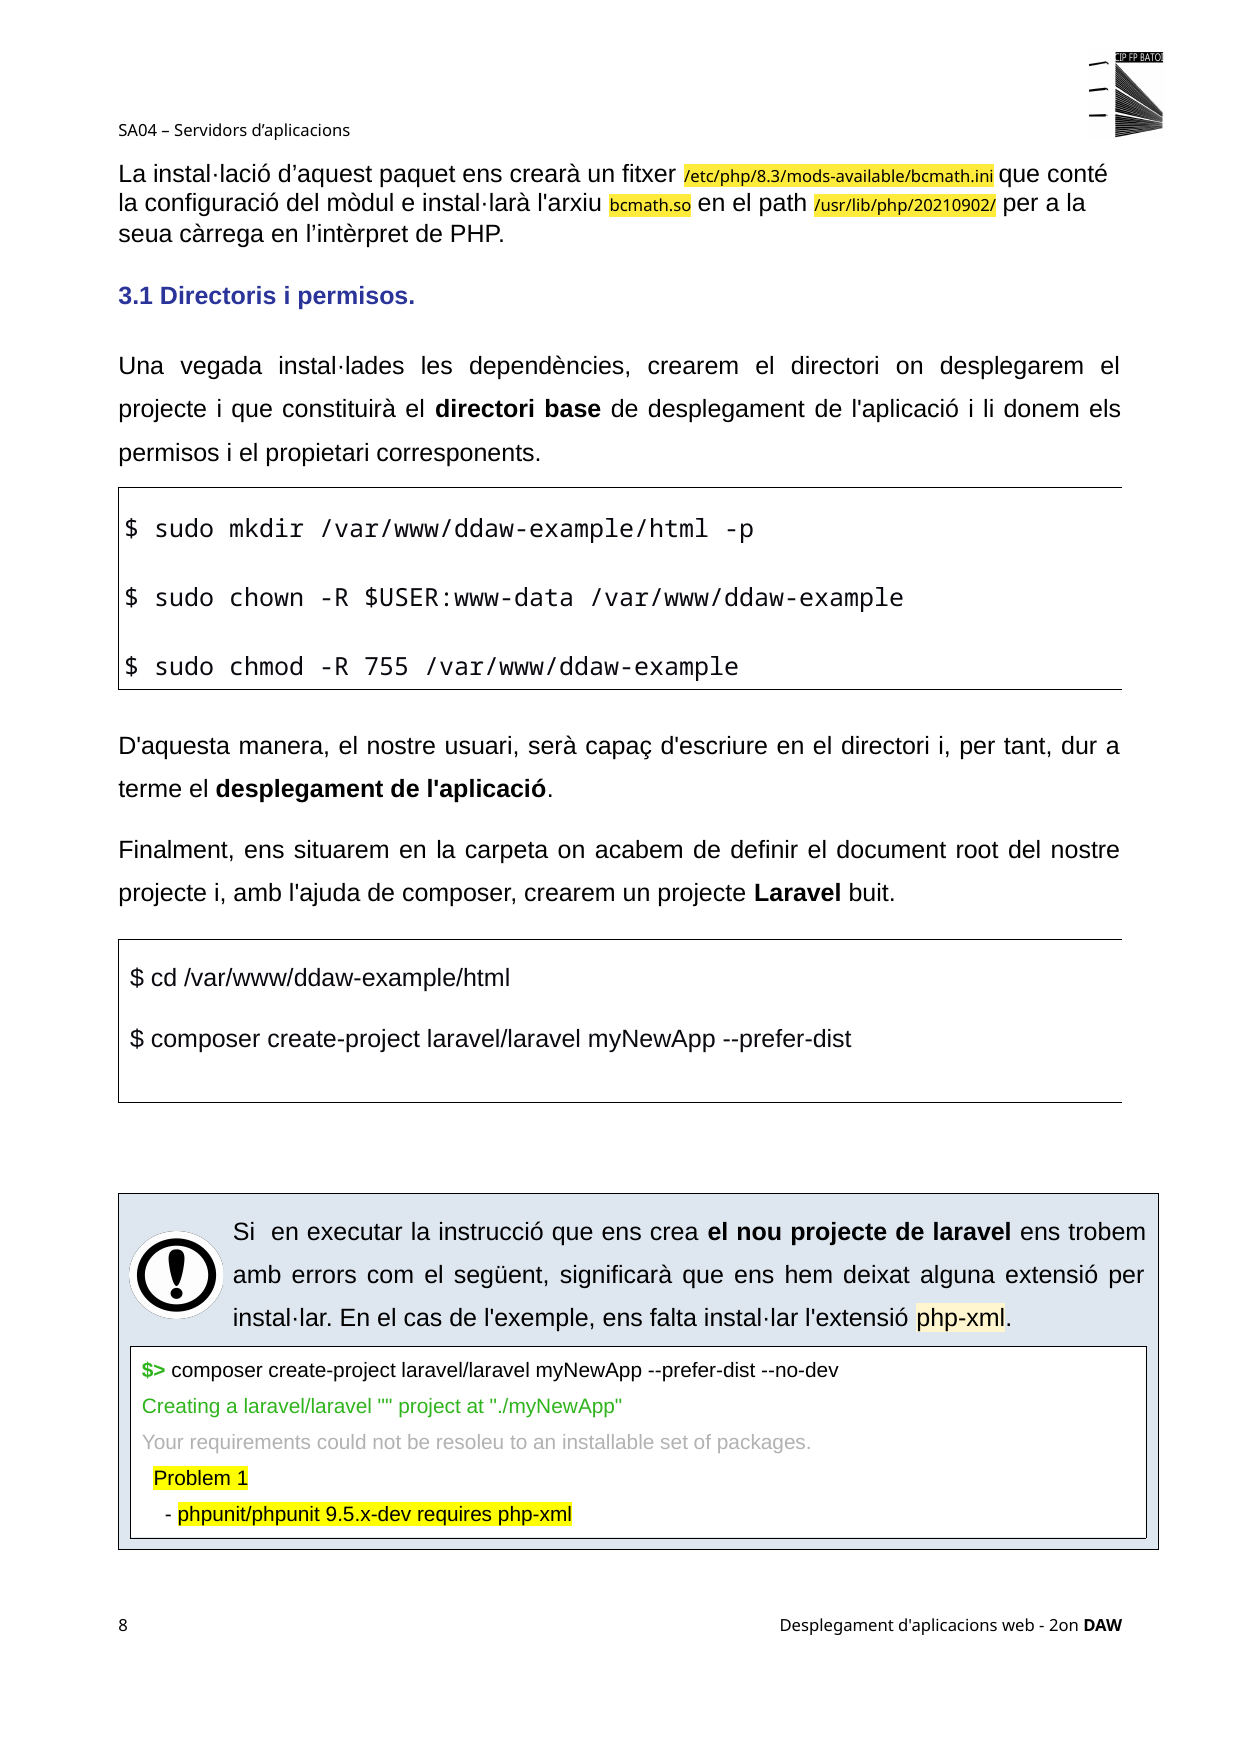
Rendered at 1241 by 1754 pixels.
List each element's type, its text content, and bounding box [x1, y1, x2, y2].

subtitle 3.1 Directoris i permisos. [118, 281, 1122, 309]
subtitle La instal·lació d’aquest paquet ens crearà un fitxer /etc/php/8.3/mods-available/bcmath.ini que conté la configuració del mòdul e instal·larà l'arxiu bcmath.so en el path /usr/lib/php/20210902/ per a la seua càrrega en l’intèrpret de PHP. [118, 158, 1122, 247]
text D'aquesta manera, el nostre usuari, serà capaç d'escriure en el directori i, per tant, dur a terme el desplegament de l'aplicació. [118, 731, 1122, 803]
table_header Si en executar la instrucció que ens crea el nou projecte de laravel ens trobem amb errors com el següent, significarà que ens hem deixat alguna extensió per instal·lar. En el cas de l'exemple, ens falta instal·lar l'extensió php-xml. [119, 1194, 1158, 1318]
picture [1087, 49, 1165, 140]
table_header Si en executar la instrucció que ens crea el nou projecte de laravel ens trobem amb errors com el següent, significarà que ens hem deixat alguna extensió per instal·lar. En el cas de l'exemple, ens falta instal·lar l'extensió php-xml. [119, 1319, 1158, 1549]
table_header $> composer create-project laravel/laravel myNewApp --prefer-dist --no-dev Creating a laravel/laravel "" project at "./myNewApp" Your requirements could not be resoleu to an installable set of packages. Problem 1 - phpunit/phpunit 9.5.x-dev requires php-xml [131, 1347, 1146, 1537]
table_header $ sudo mkdir /var/www/ddaw-example/html -p $ sudo chown -R $USER:www-data /var/www/ddaw-example $ sudo chmod -R 755 /var/www/ddaw-example [119, 488, 1122, 688]
text Finalment, ens situarem en la carpeta on acabem de definir el document root del nostre projecte i, amb l'ajuda de composer, crearem un projecte Laravel buit. [118, 835, 1122, 907]
text Una vegada instal·lades les dependències, crearem el directori on desplegarem el projecte i que constituirà el directori base de desplegament de l'aplicació i li donem els permisos i el propietari corresponents. [118, 351, 1122, 466]
picture [129, 1231, 224, 1319]
table_header $ cd /var/www/ddaw-example/html $ composer create-project laravel/laravel myNewApp --prefer-dist [119, 940, 1122, 1102]
